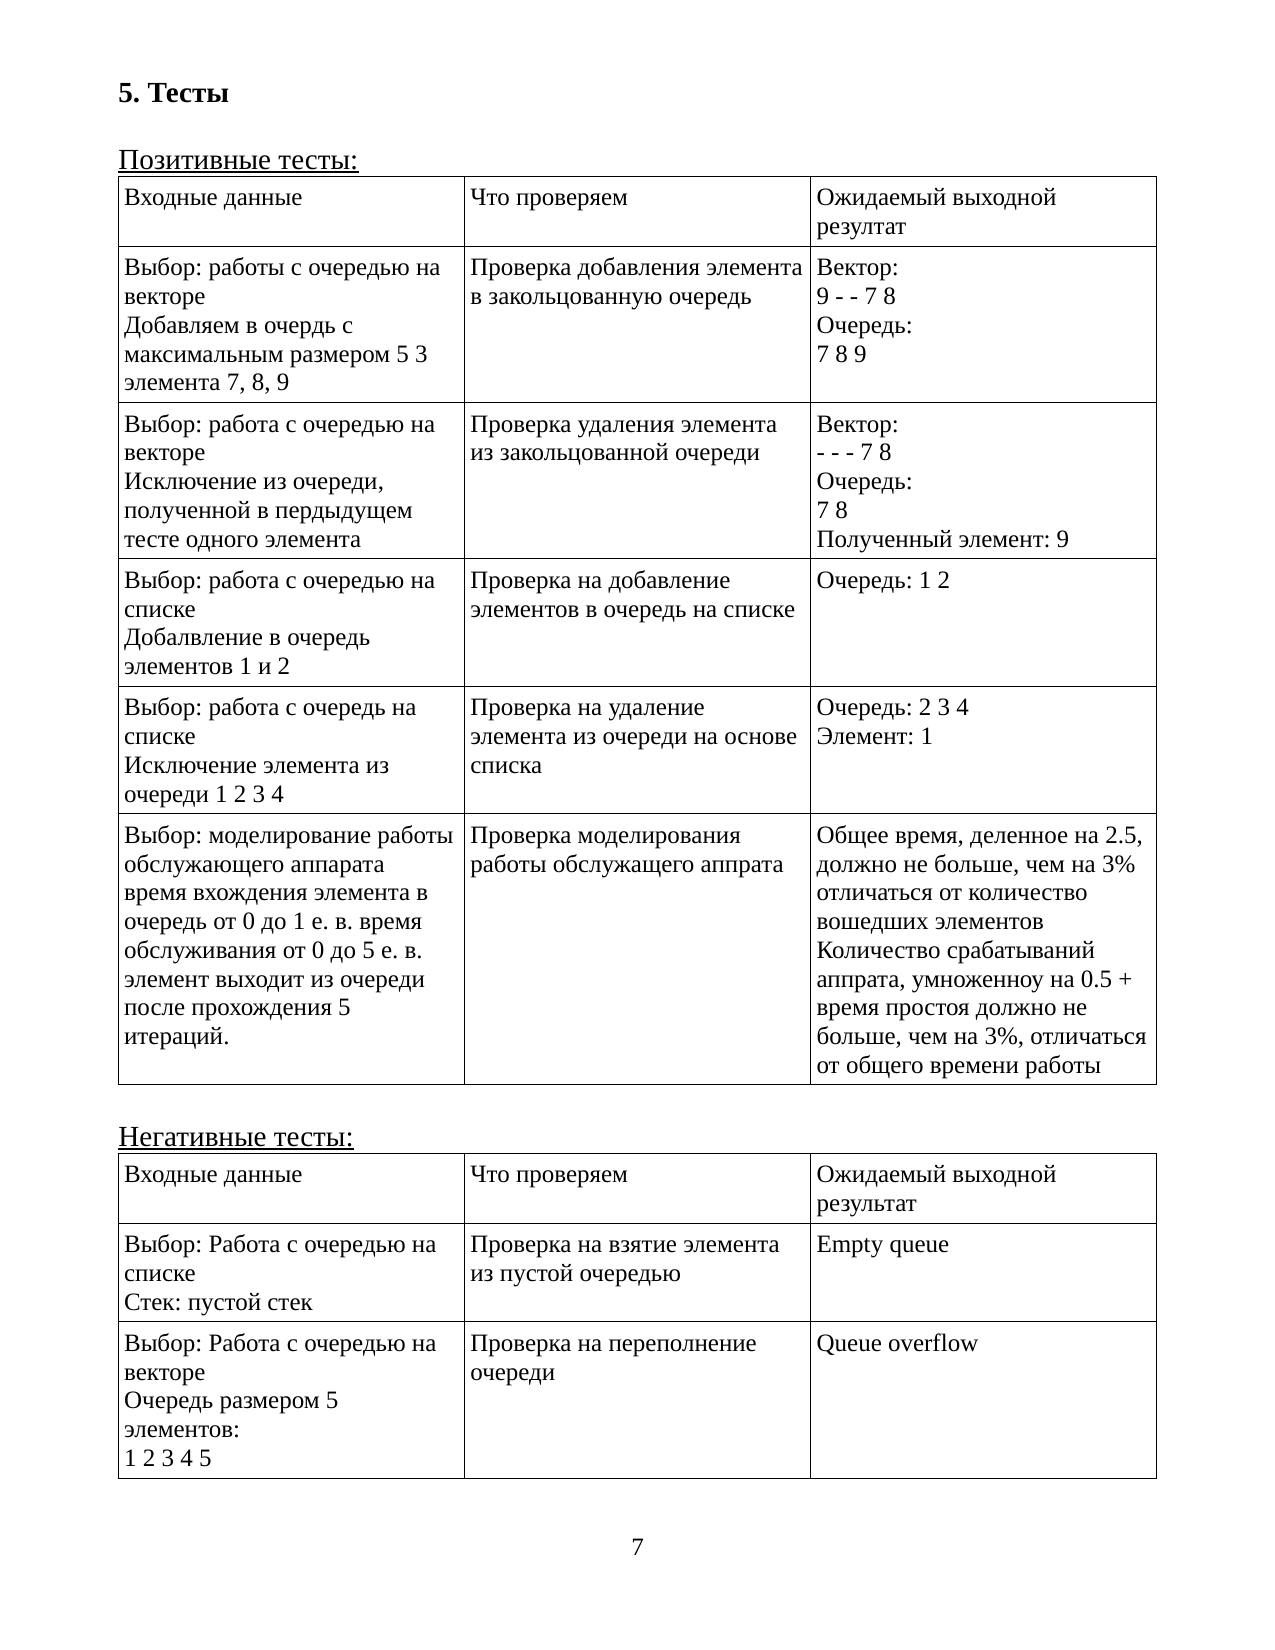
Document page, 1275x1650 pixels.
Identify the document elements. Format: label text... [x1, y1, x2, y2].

table_cell Выбор: моделирование работы обслужающего аппарата время вхождения элемента в очередь от 0 до 1 е. в. время обслуживания от 0 до 5 е. в. элемент выходит из очереди после прохождения 5 итераций. [119, 814, 464, 1084]
table_cell Общее время, деленное на 2.5, должно не больше, чем на 3% отличаться от количество вошедших элементов Количество срабатываний аппрата, умноженноу на 0.5 + время простоя должно не больше, чем на 3%, отличаться от общего времени работы [811, 814, 1156, 1084]
text Позитивные тесты: [118, 142, 1157, 176]
table_cell Выбор: Работа с очередью на векторе Очередь размером 5 элементов: 1 2 3 4 5 [119, 1322, 464, 1477]
table_header Что проверяем [465, 177, 810, 246]
table_cell Проверка на взятие элемента из пустой очередью [465, 1224, 810, 1321]
table_cell Очередь: 2 3 4 Элемент: 1 [811, 687, 1156, 813]
table_header Что проверяем [465, 1154, 810, 1222]
table_cell Queue overflow [811, 1322, 1156, 1477]
table_header Входные данные [119, 1154, 464, 1222]
table_cell Empty queue [811, 1224, 1156, 1321]
table_cell Проверка моделирования работы обслужащего аппрата [465, 814, 810, 1084]
text 5. Тесты [118, 75, 1157, 108]
table_cell Очередь: 1 2 [811, 559, 1156, 686]
table_header Ожидаемый выходной результат [811, 1154, 1156, 1222]
table_cell Проверка на переполнение очереди [465, 1322, 810, 1477]
table_cell Вектор: - - - 7 8 Очередь: 7 8 Полученный элемент: 9 [811, 403, 1156, 558]
table_cell Проверка на удаление элемента из очереди на основе списка [465, 687, 810, 813]
table_cell Выбор: работа с очередь на списке Исключение элемента из очереди 1 2 3 4 [119, 687, 464, 813]
table_cell Выбор: Работа с очередью на списке Стек: пустой стек [119, 1224, 464, 1321]
table_cell Проверка на добавление элементов в очередь на списке [465, 559, 810, 686]
table_header Входные данные [119, 177, 464, 246]
table_cell Выбор: работа с очередью на списке Добалвление в очередь элементов 1 и 2 [119, 559, 464, 686]
table_cell Проверка добавления элемента в закольцованную очередь [465, 247, 810, 402]
text Негативные тесты: [118, 1119, 1157, 1152]
table_cell Проверка удаления элемента из закольцованной очереди [465, 403, 810, 558]
table_cell Вектор: 9 - - 7 8 Очередь: 7 8 9 [811, 247, 1156, 402]
table_cell Выбор: работы с очередью на векторе Добавляем в очердь с максимальным размером 5 3 элемента 7, 8, 9 [119, 247, 464, 402]
table_header Ожидаемый выходной резултат [811, 177, 1156, 246]
table_cell Выбор: работа с очередью на векторе Исключение из очереди, полученной в пердыдущем тесте одного элемента [119, 403, 464, 558]
